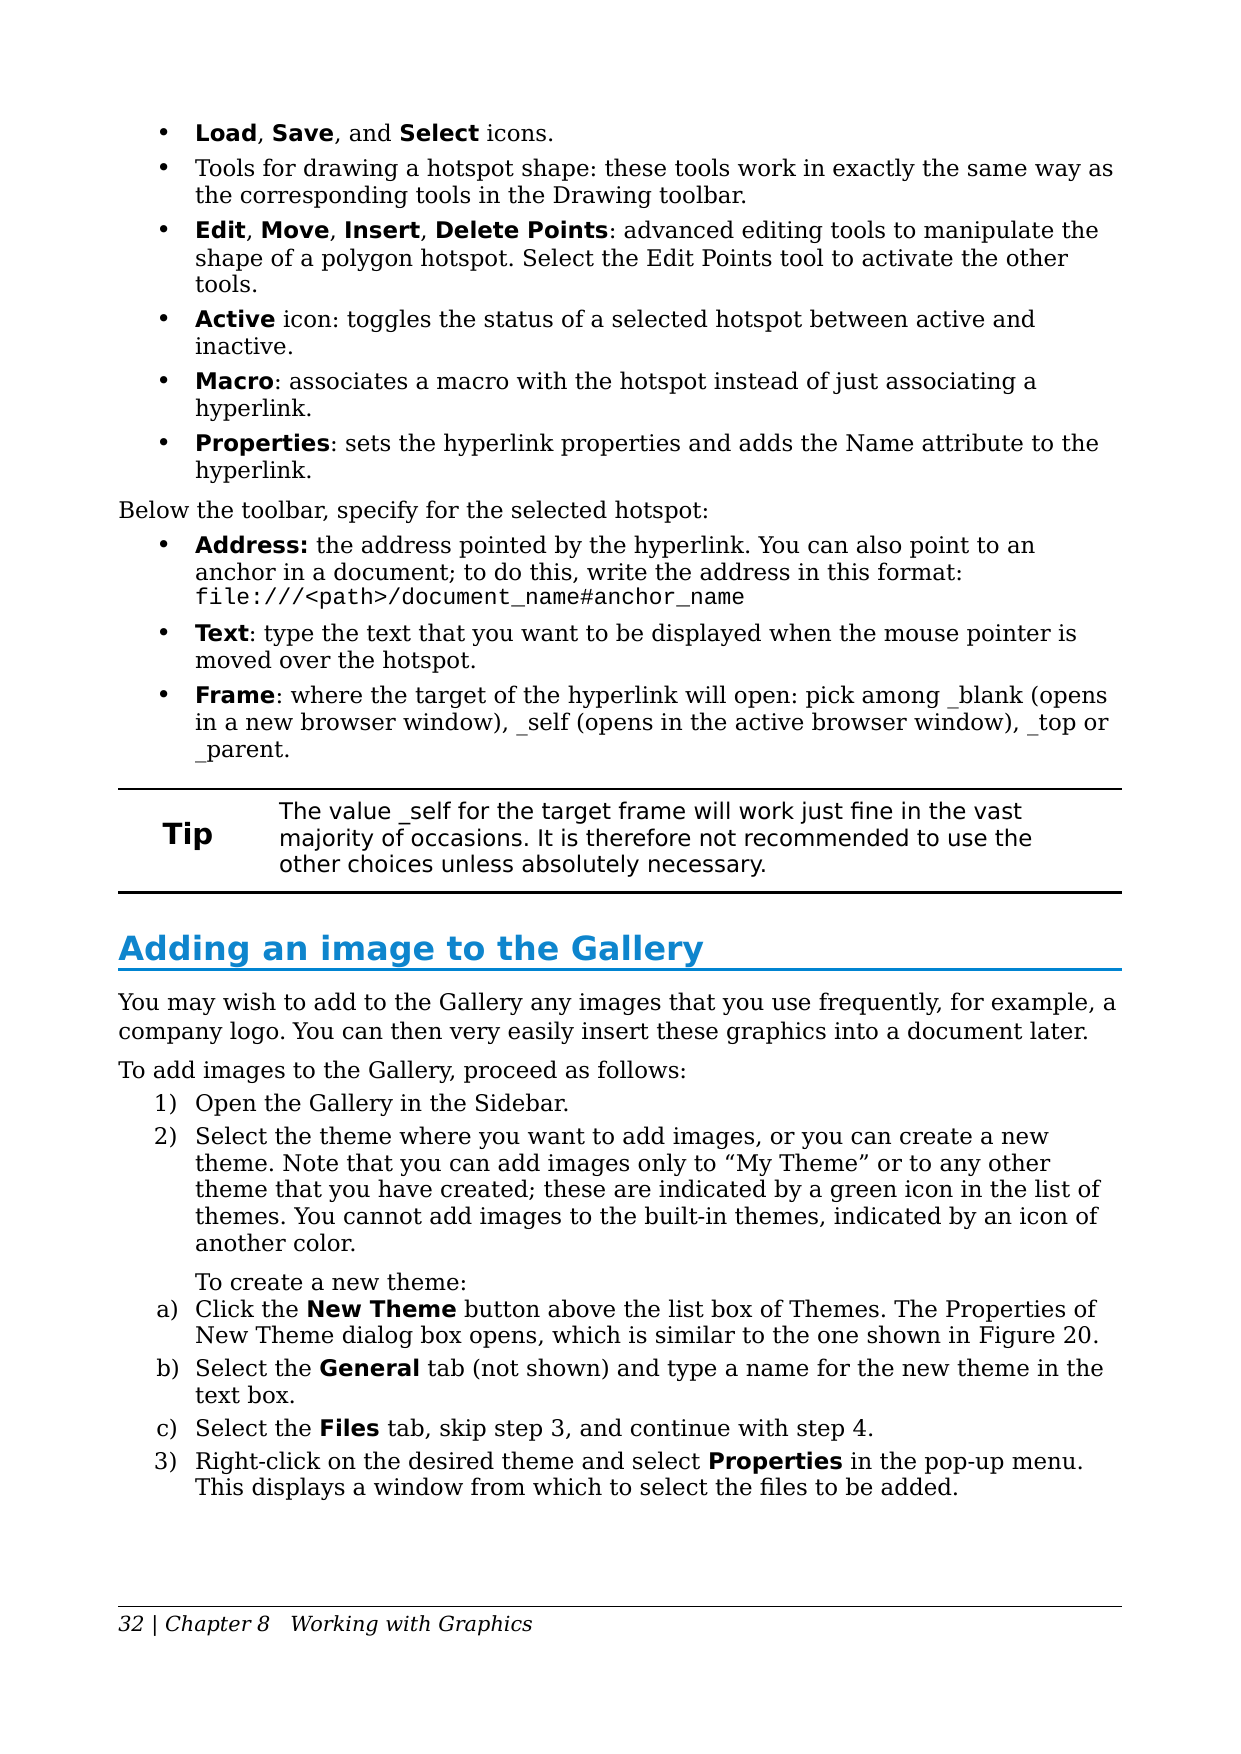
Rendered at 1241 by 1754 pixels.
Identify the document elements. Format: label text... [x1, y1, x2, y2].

list Click the New Theme button above the list box of Themes. The Properties of New Theme dialog box opens, which is similar to the one shown in Figure 20. [156, 1296, 1122, 1349]
table_header The value _self for the target frame will work just fine in the vast majority of occasions. It is therefore not recommended to use the other choices unless absolutely necessary. [258, 790, 1122, 891]
list Active icon: toggles the status of a selected hotspot between active and inactive. [156, 304, 1122, 360]
list Macro: associates a macro with the hotspot instead of just associating a hyperlink. [156, 366, 1122, 422]
list Below the toolbar, specify for the selected hotspot: [118, 497, 1122, 523]
subtitle Adding an image to the Gallery [118, 929, 1122, 968]
text You may wish to add to the Gallery any images that you use frequently, for example, a company logo. You can then very easily insert these graphics into a document later. [118, 989, 1122, 1045]
list Load, Save, and Select icons. [156, 118, 1122, 147]
table_header Tip [118, 790, 257, 891]
list Frame: where the target of the hyperlink will open: pick among _blank (opens in a new browser window), _self (opens in the active browser window), _top or _parent. [156, 680, 1122, 762]
list To add images to the Gallery, proceed as follows: [118, 1057, 1122, 1084]
list To create a new theme: [195, 1269, 1122, 1296]
list Edit, Move, Insert, Delete Points: advanced editing tools to manipulate the shape of a polygon hotspot. Select the Edit Points tool to activate the other tools. [156, 216, 1122, 298]
list Select the theme where you want to add images, or you can create a new theme. Note that you can add images only to “My Theme” or to any other theme that you have created; these are indicated by a green icon in the list of themes. You cannot add images to the built-in themes, indicated by an icon of another color. [177, 1123, 1122, 1257]
list Tools for drawing a hotspot shape: these tools work in exactly the same way as the corresponding tools in the Drawing toolbar. [156, 153, 1122, 209]
list Properties: sets the hyperlink properties and adds the Name attribute to the hyperlink. [156, 428, 1122, 484]
list Right-click on the desired theme and select Properties in the pop-up menu. This displays a window from which to select the files to be added. [177, 1448, 1122, 1501]
list Text: type the text that you want to be displayed when the mouse pointer is moved over the hotspot. [156, 618, 1122, 674]
list Open the Gallery in the Sidebar. [177, 1090, 1122, 1117]
list Select the General tab (not shown) and type a name for the new theme in the text box. [156, 1355, 1122, 1409]
list Select the Files tab, skip step 3, and continue with step 4. [156, 1415, 1122, 1442]
list Address: the address pointed by the hyperlink. You can also point to an anchor in a document; to do this, write the address in this format: file:///<path>/document_name#anchor_name [156, 530, 1122, 612]
